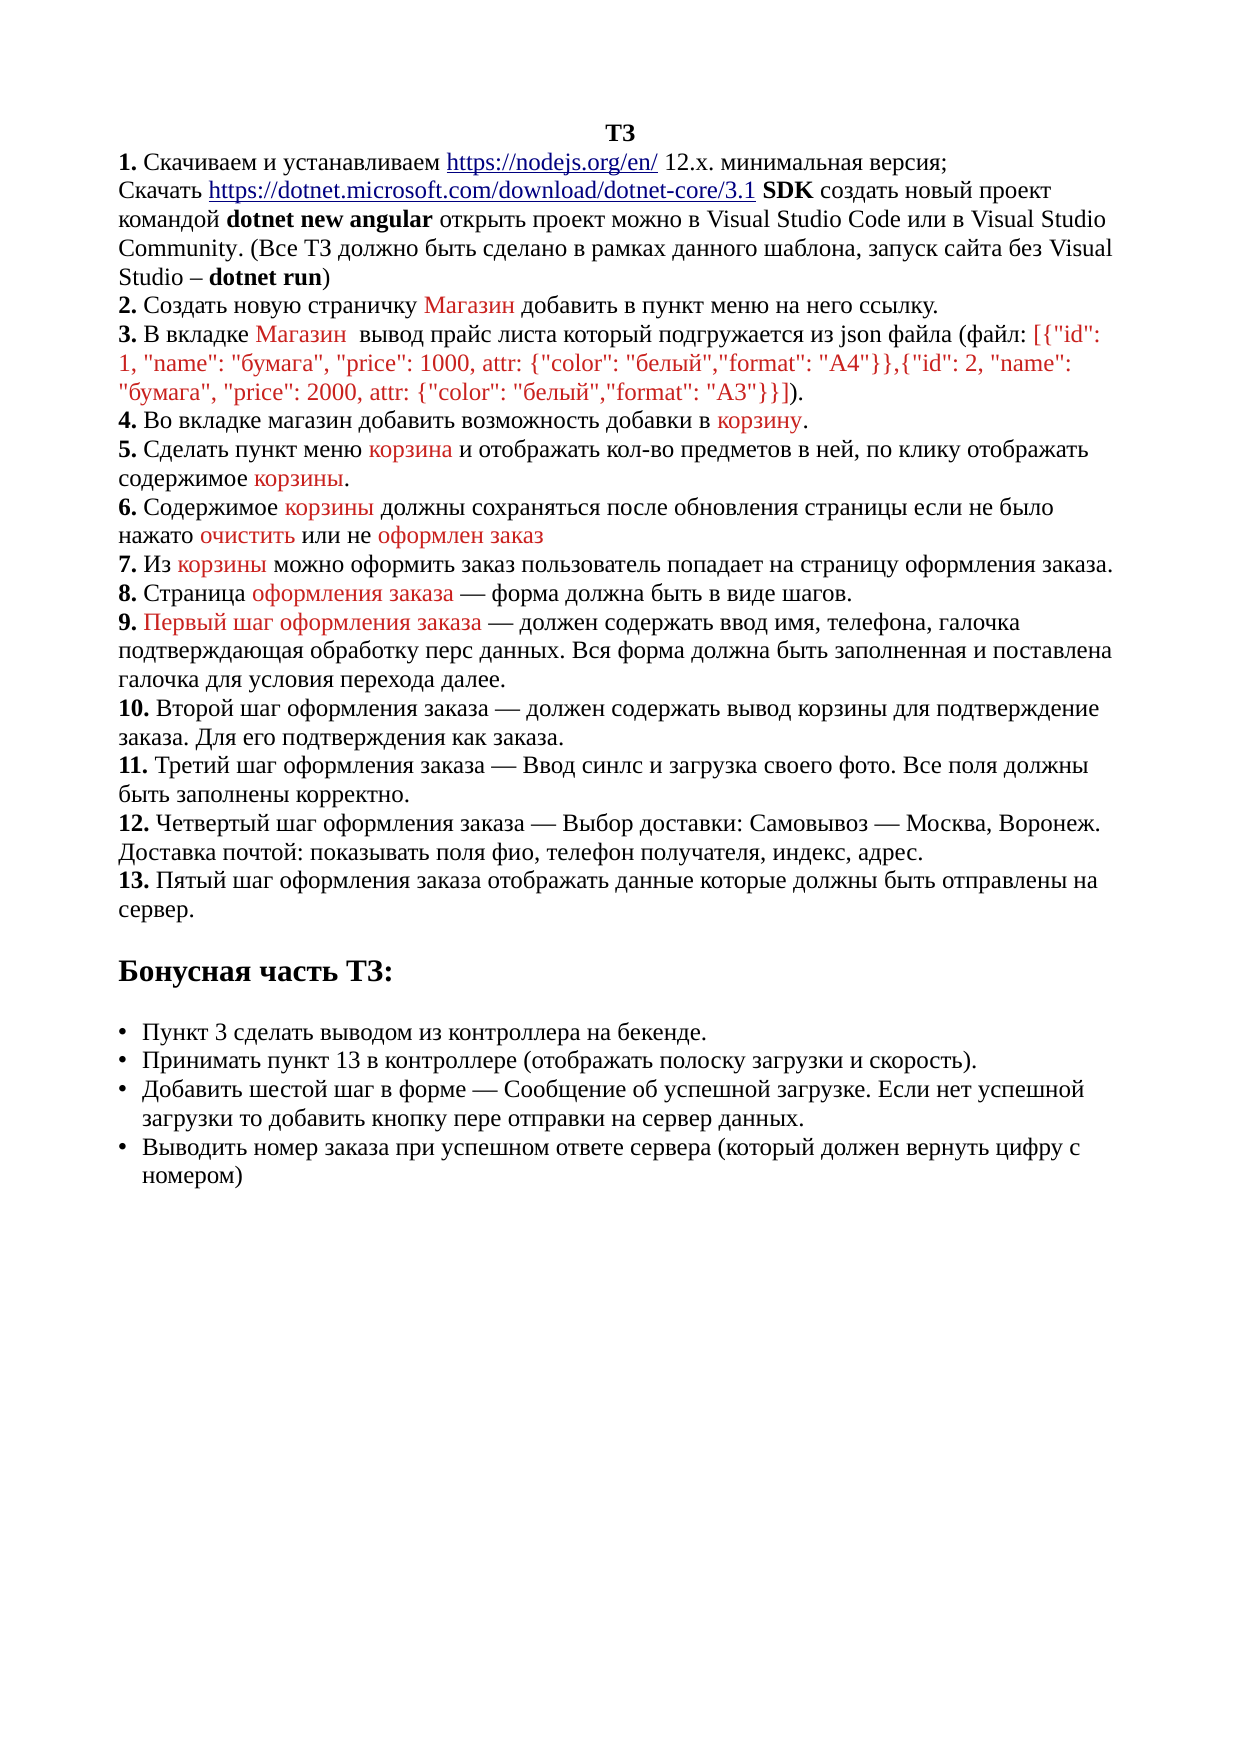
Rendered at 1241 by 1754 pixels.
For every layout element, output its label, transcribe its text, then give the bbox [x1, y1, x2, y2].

text 9. Первый шаг оформления заказа — должен содержать ввод имя, телефона, галочка подтверждающая обработку перс данных. Вся форма должна быть заполненная и поставлена галочка для условия перехода далее. [118, 607, 1122, 693]
text 1. Скачиваем и устанавливаем https://nodejs.org/en/ 12.х. минимальная версия; [118, 147, 1122, 176]
text ТЗ [118, 118, 1122, 147]
text 7. Из корзины можно оформить заказ пользователь попадает на страницу оформления заказа. [118, 549, 1122, 578]
text 3. В вкладке Магазин вывод прайс листа который подгружается из json файла (файл: [{"id": 1, "name": "бумага", "price": 1000, attr: {"color": "белый","format": "A4"}},{"id": 2, "name": "бумага", "price": 2000, attr: {"color": "белый","format": "A3"}}]). [118, 319, 1122, 406]
text 5. Сделать пункт меню корзина и отображать кол-во предметов в ней, по клику отображать содержимое корзины. [118, 434, 1122, 492]
list Выводить номер заказа при успешном ответе сервера (который должен вернуть цифру с номером) [118, 1132, 1122, 1189]
text 13. Пятый шаг оформления заказа отображать данные которые должны быть отправлены на сервер. [118, 866, 1122, 923]
text 11. Третий шаг оформления заказа — Ввод синлс и загрузка своего фото. Все поля должны быть заполнены корректно. [118, 751, 1122, 808]
list Добавить шестой шаг в форме — Сообщение об успешной загрузке. Если нет успешной загрузки то добавить кнопку пере отправки на сервер данных. [118, 1074, 1122, 1132]
text 2. Создать новую страничку Магазин добавить в пункт меню на него ссылку. [118, 291, 1122, 319]
list Пункт 3 сделать выводом из контроллера на бекенде. [118, 1017, 1122, 1045]
text 4. Во вкладке магазин добавить возможность добавки в корзину. [118, 406, 1122, 434]
list Принимать пункт 13 в контроллере (отображать полоску загрузки и скорость). [118, 1045, 1122, 1074]
text 10. Второй шаг оформления заказа — должен содержать вывод корзины для подтверждение заказа. Для его подтверждения как заказа. [118, 693, 1122, 751]
text 6. Содержимое корзины должны сохраняться после обновления страницы если не было нажато очистить или не оформлен заказ [118, 492, 1122, 549]
text 12. Четвертый шаг оформления заказа — Выбор доставки: Самовывоз — Москва, Воронеж. Доставка почтой: показывать поля фио, телефон получателя, индекс, адрес. [118, 808, 1122, 866]
text 8. Страница оформления заказа — форма должна быть в виде шагов. [118, 578, 1122, 607]
text Скачать https://dotnet.microsoft.com/download/dotnet-core/3.1 SDK создать новый проект командой dotnet new angular открыть проект можно в Visual Studio Code или в Visual Studio Community. (Все ТЗ должно быть сделано в рамках данного шаблона, запуск сайта без Visual Studio – dotnet run) [118, 176, 1122, 291]
text Бонусная часть ТЗ: [118, 952, 1122, 988]
